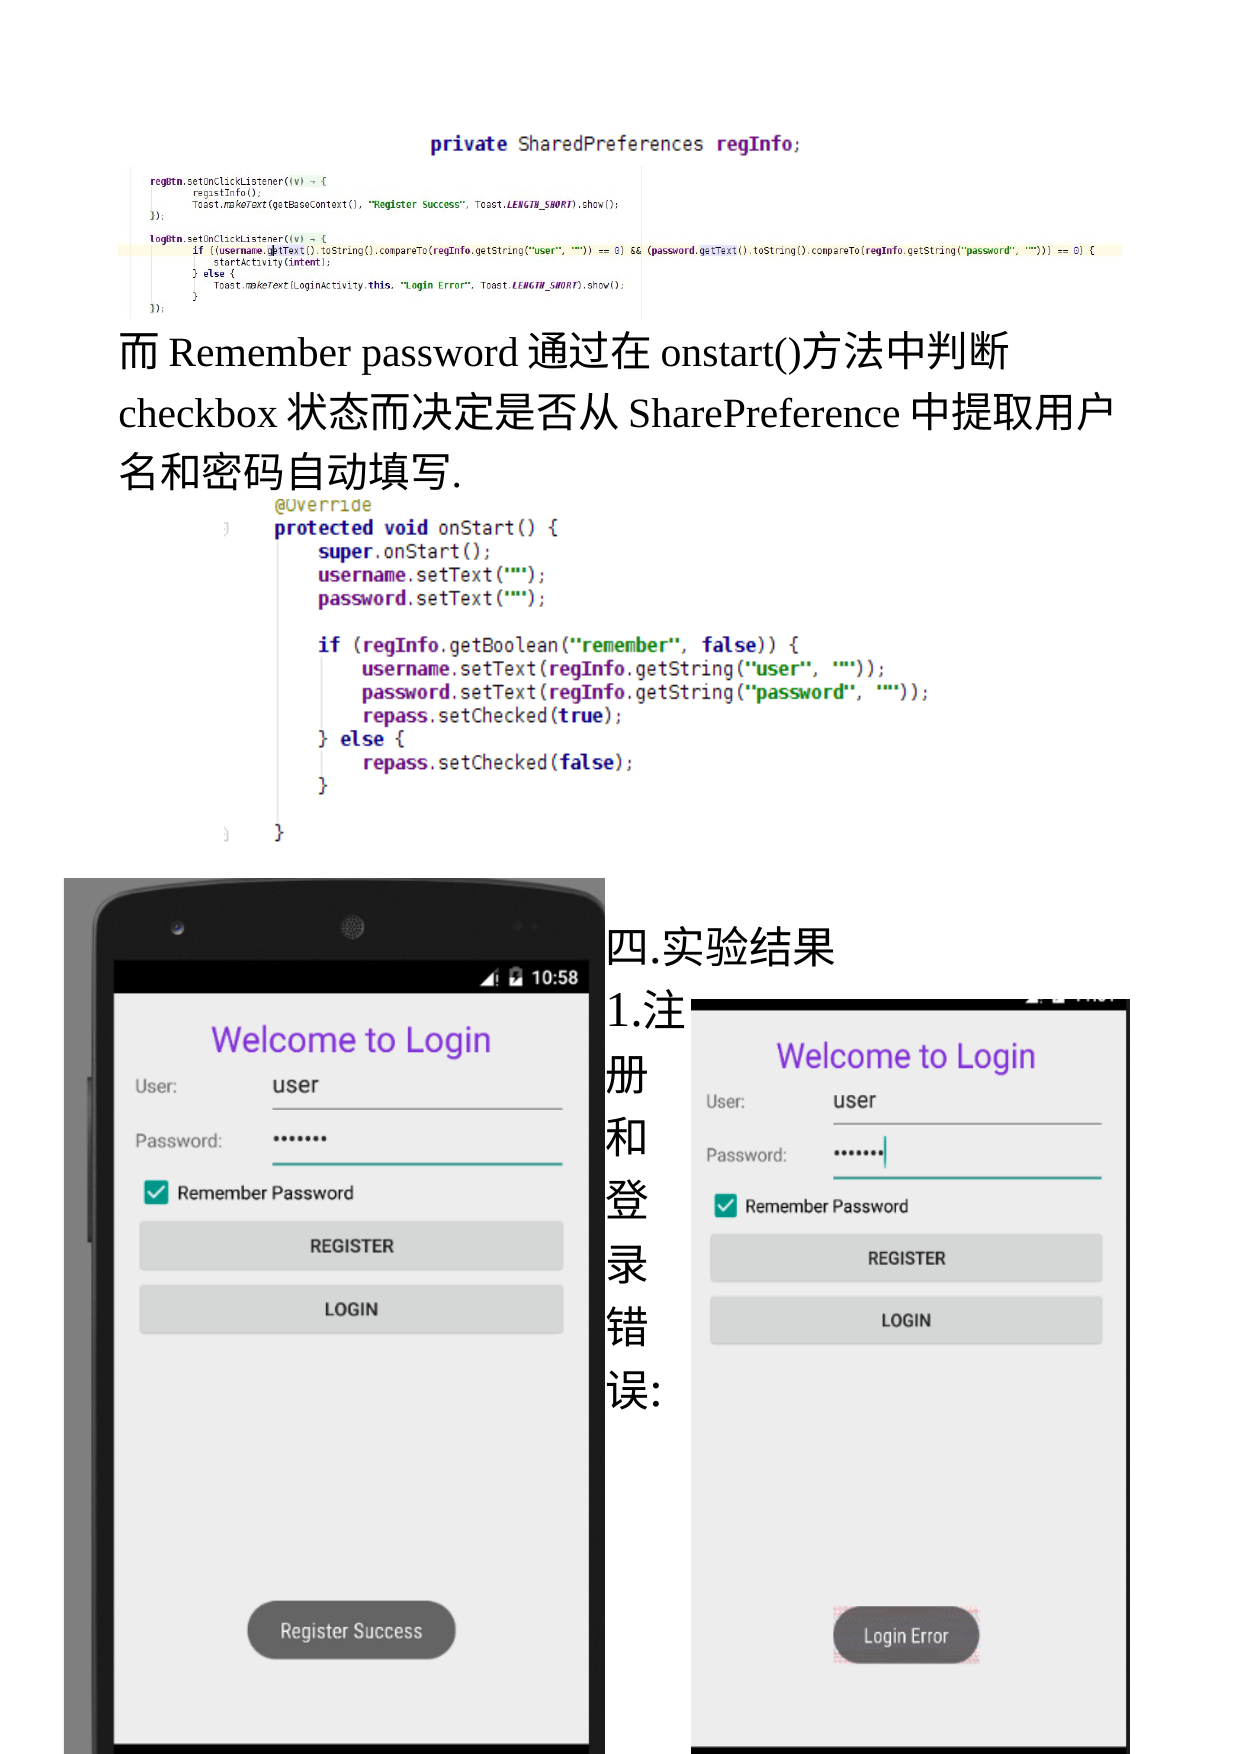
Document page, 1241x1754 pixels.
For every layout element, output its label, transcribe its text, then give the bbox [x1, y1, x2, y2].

text 四.实验结果 [605, 913, 1122, 976]
text 而Remember password通过在onstart()方法中判断checkbox状态而决定是否从SharePreference中提取用户名和密码自动填写. [118, 319, 1122, 499]
picture [118, 166, 1123, 319]
picture [63, 878, 605, 1754]
picture [224, 499, 1017, 865]
picture [691, 999, 1130, 1754]
picture [424, 118, 817, 162]
text 1.注册和登录错误: [605, 976, 1122, 1419]
